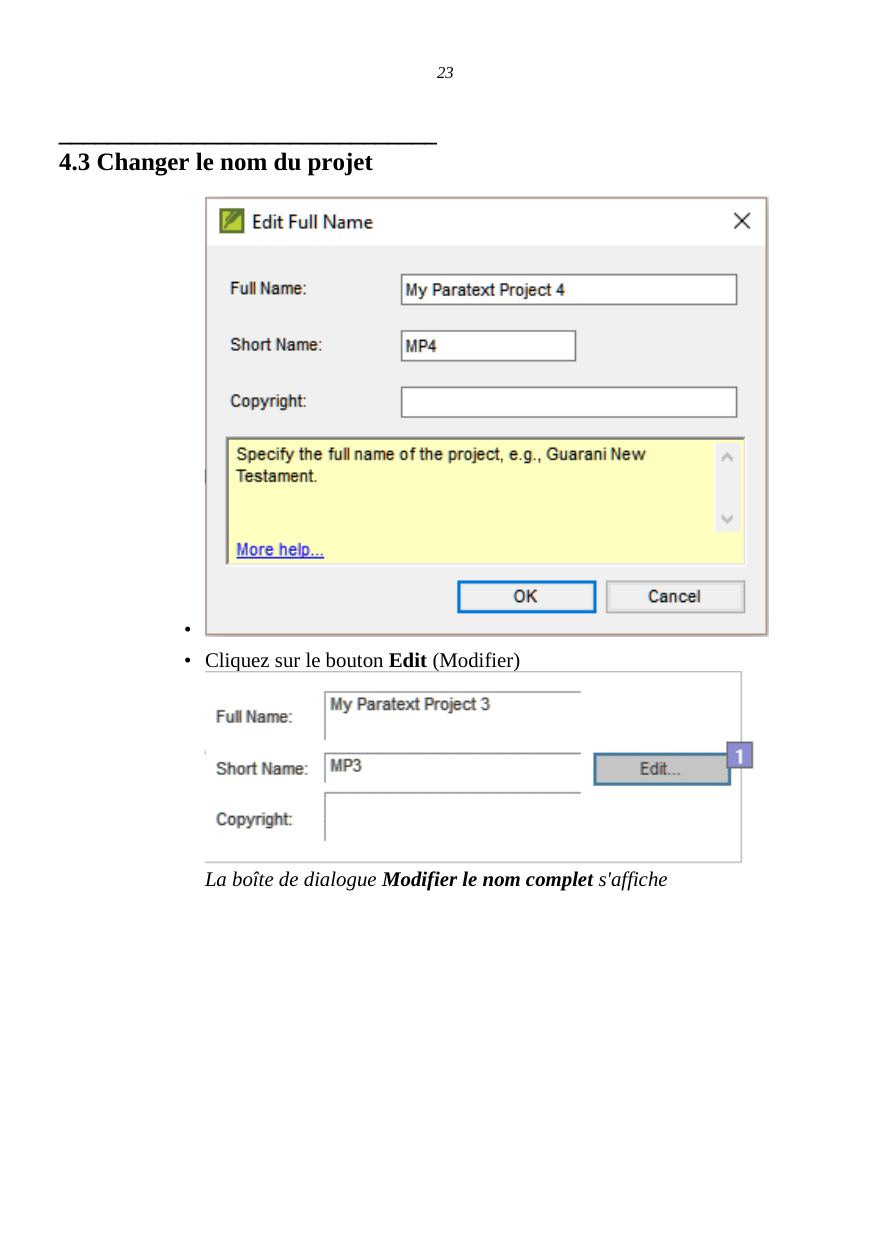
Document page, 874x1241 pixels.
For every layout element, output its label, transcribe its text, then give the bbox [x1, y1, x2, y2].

picture [204, 671, 758, 868]
list Cliquez sur le bouton Edit (Modifier) [184, 648, 815, 672]
text 4.3 Changer le nom du projet [59, 147, 815, 175]
picture [204, 196, 769, 637]
list La boîte de dialogue Modifier le nom complet s'affiche [184, 867, 815, 891]
